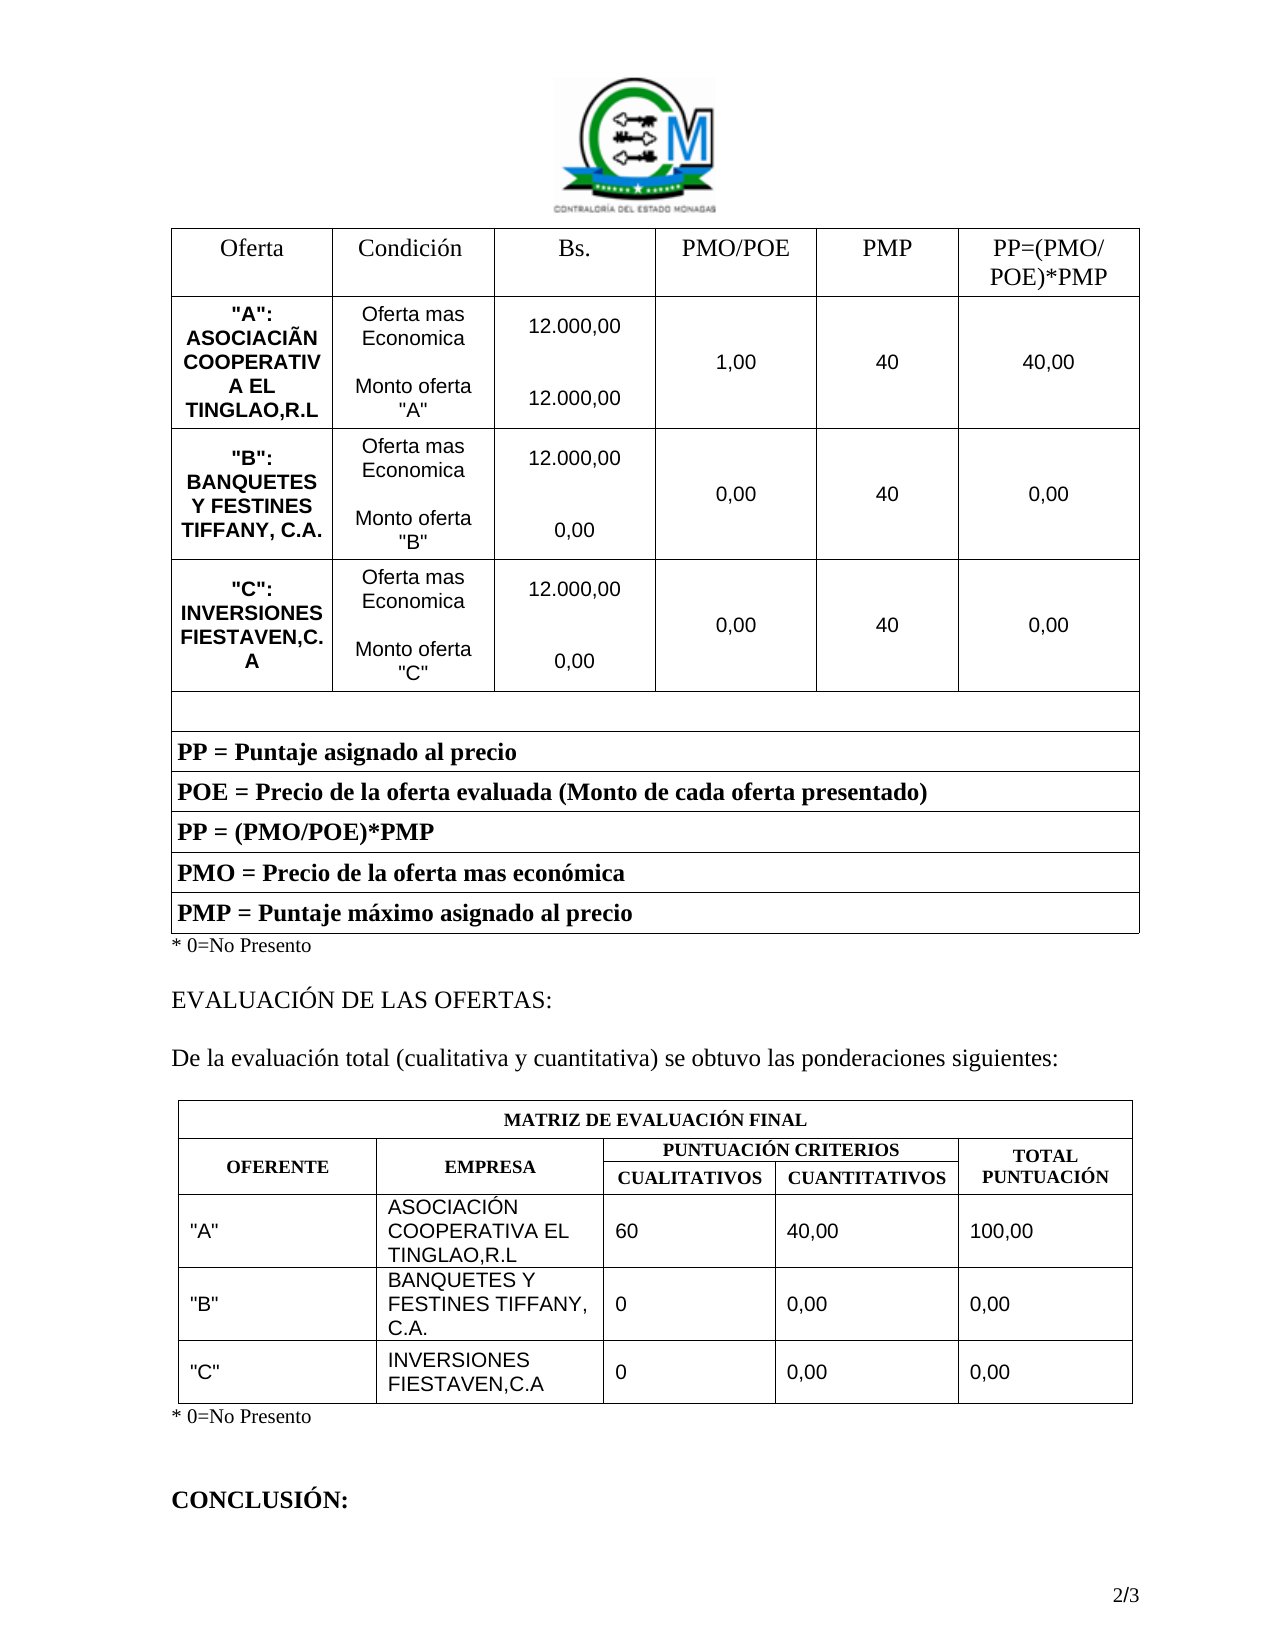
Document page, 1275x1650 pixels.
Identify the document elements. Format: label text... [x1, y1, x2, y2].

table_cell Oferta mas Economica Monto oferta "B" [333, 429, 494, 559]
table_cell 0,00 [959, 1268, 1132, 1339]
table_cell PMO = Precio de la oferta mas económica [172, 853, 1139, 892]
table_cell CUANTITATIVOS [776, 1162, 958, 1194]
table_cell 0,00 [959, 560, 1139, 691]
table_cell PMP [817, 229, 958, 296]
table_cell 0,00 [959, 1341, 1132, 1403]
table_cell 0,00 [959, 429, 1139, 559]
table_cell 12.000,00 0,00 [495, 560, 655, 691]
text * 0=No Presento [171, 1404, 1139, 1428]
table_cell POE = Precio de la oferta evaluada (Monto de cada oferta presentado) [172, 772, 1139, 811]
table_cell 60 [604, 1195, 775, 1267]
table_cell 12.000,00 12.000,00 [495, 297, 655, 428]
table_cell 0,00 [656, 429, 816, 559]
table_cell 0,00 [656, 560, 816, 691]
table_cell 0,00 [776, 1341, 958, 1403]
table_cell Oferta mas Economica Monto oferta "C" [333, 560, 494, 691]
table_cell "C" [179, 1341, 376, 1403]
table_cell Condición [333, 229, 494, 296]
table_cell "B" [179, 1268, 376, 1339]
table_cell PUNTUACIÓN CRITERIOS [604, 1139, 958, 1161]
table_cell 40,00 [776, 1195, 958, 1267]
picture [551, 75, 719, 216]
table_cell PP = Puntaje asignado al precio [172, 732, 1139, 771]
table_cell 40 [817, 297, 958, 428]
table_cell Bs. [495, 229, 655, 296]
table_cell "B": BANQUETES Y FESTINES TIFFANY, C.A. [172, 429, 332, 559]
table_cell ASOCIACIÓN COOPERATIVA EL TINGLAO,R.L [377, 1195, 603, 1267]
table_cell "A" [179, 1195, 376, 1267]
text CONCLUSIÓN: [171, 1485, 1139, 1514]
table_cell "A": ASOCIACIÃN COOPERATIVA EL TINGLAO,R.L [172, 297, 332, 428]
table_cell PMO/POE [656, 229, 816, 296]
table_cell EMPRESA [377, 1139, 603, 1194]
table_cell 40,00 [959, 297, 1139, 428]
table_cell Oferta mas Economica Monto oferta "A" [333, 297, 494, 428]
table_cell 12.000,00 0,00 [495, 429, 655, 559]
table_cell TOTAL PUNTUACIÓN [959, 1139, 1132, 1194]
table_cell 40 [817, 560, 958, 691]
table_cell 40 [817, 429, 958, 559]
table_cell 0 [604, 1341, 775, 1403]
table_cell Oferta [172, 229, 332, 296]
text * 0=No Presento [171, 934, 1139, 957]
table_cell PP = (PMO/POE)*PMP [172, 812, 1139, 852]
table_cell PP=(PMO/POE)*PMP [959, 229, 1139, 296]
text EVALUACIÓN DE LAS OFERTAS: [171, 985, 1139, 1014]
table_cell [172, 692, 1139, 731]
table_cell INVERSIONES FIESTAVEN,C.A [377, 1341, 603, 1403]
table_cell 0 [604, 1268, 775, 1339]
table_cell OFERENTE [179, 1139, 376, 1194]
table_cell 1,00 [656, 297, 816, 428]
text De la evaluación total (cualitativa y cuantitativa) se obtuvo las ponderaciones siguientes: [171, 1043, 1139, 1072]
table_cell CUALITATIVOS [604, 1162, 775, 1194]
table_cell BANQUETES Y FESTINES TIFFANY, C.A. [377, 1268, 603, 1339]
table_header MATRIZ DE EVALUACIÓN FINAL [179, 1101, 1132, 1138]
table_cell PMP = Puntaje máximo asignado al precio [172, 893, 1139, 932]
table_cell "C": INVERSIONES FIESTAVEN,C.A [172, 560, 332, 691]
table_cell 0,00 [776, 1268, 958, 1339]
table_cell 100,00 [959, 1195, 1132, 1267]
